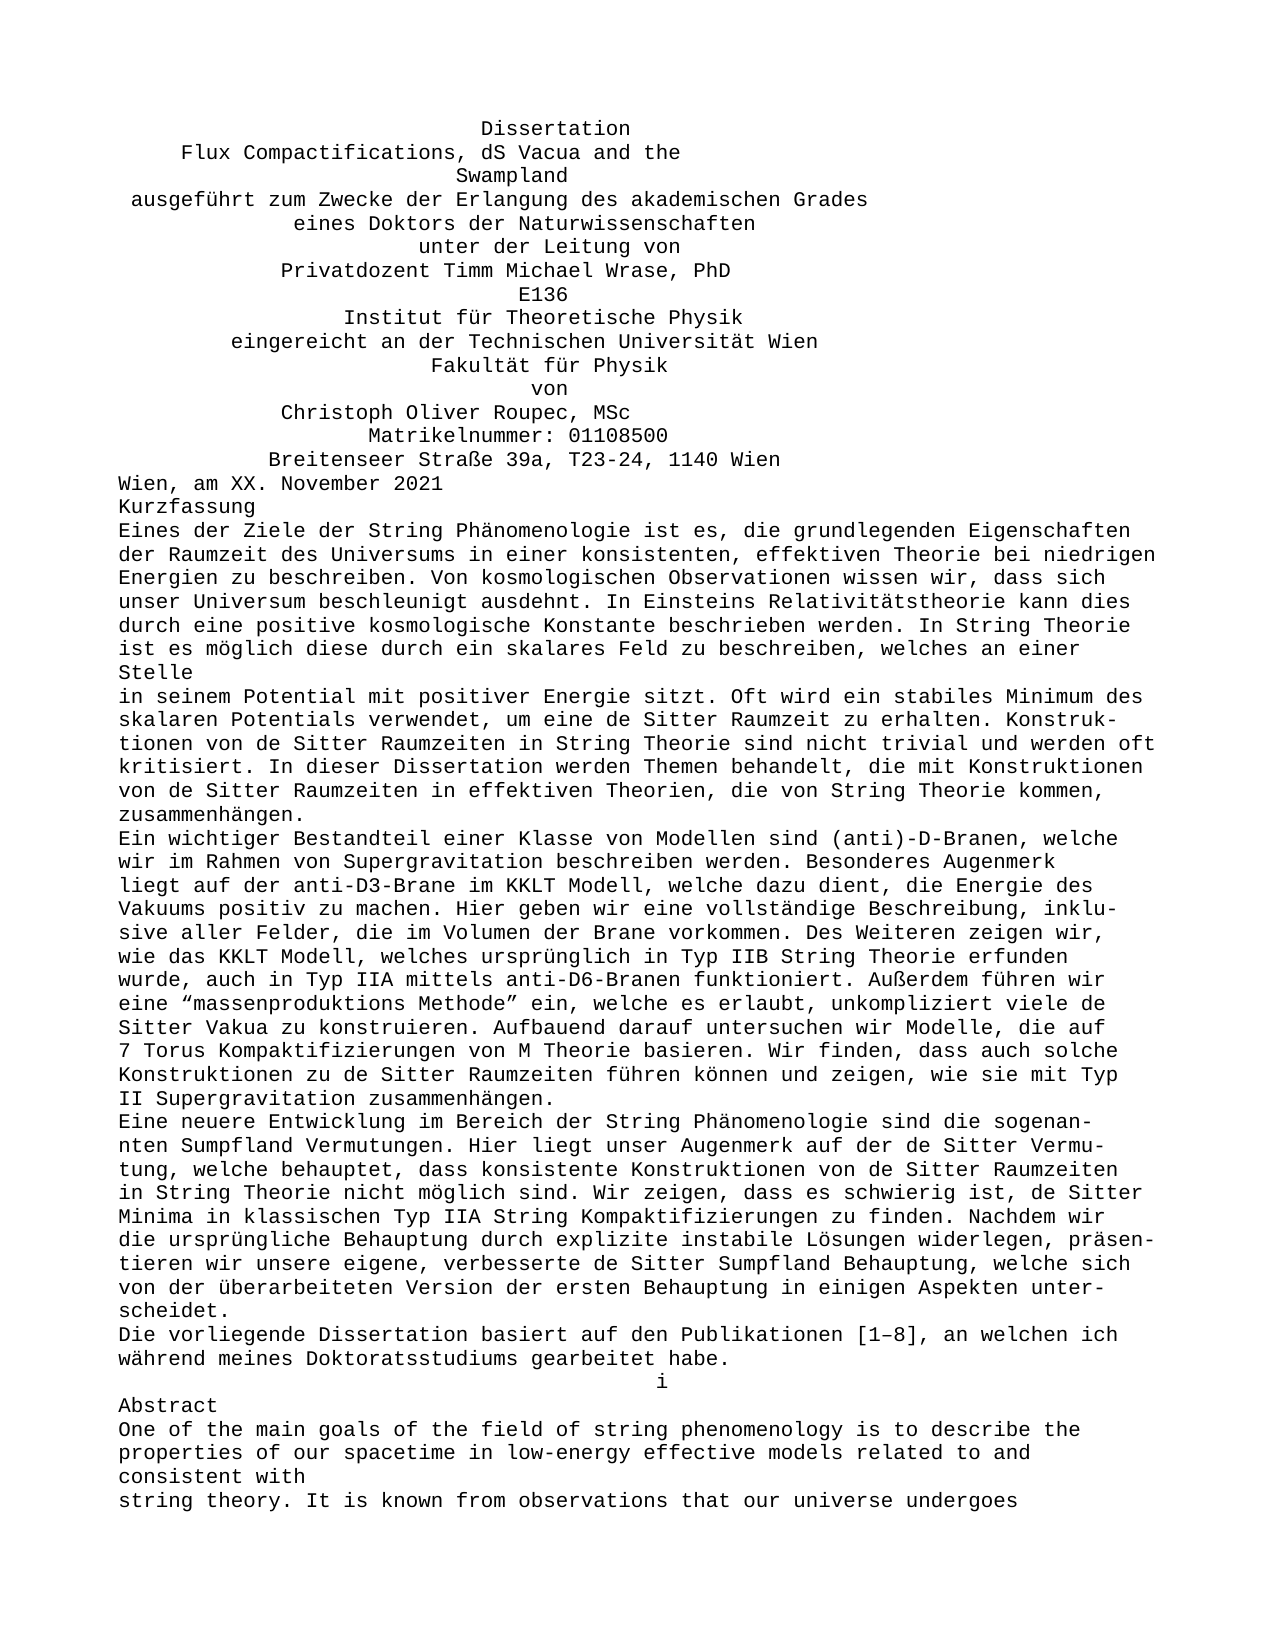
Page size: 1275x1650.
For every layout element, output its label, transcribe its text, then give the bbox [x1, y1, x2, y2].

text von [118, 378, 1157, 402]
text Fakultät für Physik [118, 354, 1157, 378]
text Energien zu beschreiben. Von kosmologischen Observationen wissen wir, dass sich [118, 567, 1157, 591]
text ist es möglich diese durch ein skalares Feld zu beschreiben, welches an einer Stelle [118, 638, 1157, 686]
text liegt auf der anti-D3-Brane im KKLT Modell, welche dazu dient, die Energie des [118, 875, 1157, 898]
text string theory. It is known from observations that our universe undergoes [118, 1489, 1157, 1513]
text scheidet. [118, 1300, 1157, 1324]
text eine “massenproduktions Methode” ein, welche es erlaubt, unkompliziert viele de [118, 993, 1157, 1017]
text unser Universum beschleunigt ausdehnt. In Einsteins Relativitätstheorie kann dies [118, 591, 1157, 615]
text Breitenseer Straße 39a, T23-24, 1140 Wien [118, 449, 1157, 473]
text durch eine positive kosmologische Konstante beschrieben werden. In String Theorie [118, 615, 1157, 638]
text tionen von de Sitter Raumzeiten in String Theorie sind nicht trivial und werden oft [118, 733, 1157, 757]
text wir im Rahmen von Supergravitation beschreiben werden. Besonderes Augenmerk [118, 851, 1157, 875]
text Swampland [118, 165, 1157, 189]
text Matrikelnummer: 01108500 [118, 426, 1157, 449]
text zusammenhängen. [118, 804, 1157, 827]
text Eine neuere Entwicklung im Bereich der String Phänomenologie sind die sogenan- [118, 1111, 1157, 1135]
text Flux Compactifications, dS Vacua and the [118, 142, 1157, 165]
text Die vorliegende Dissertation basiert auf den Publikationen [1–8], an welchen ich [118, 1324, 1157, 1348]
text E136 [118, 284, 1157, 307]
text II Supergravitation zusammenhängen. [118, 1088, 1157, 1111]
text tieren wir unsere eigene, verbesserte de Sitter Sumpfland Behauptung, welche sich [118, 1253, 1157, 1277]
text in String Theorie nicht möglich sind. Wir zeigen, dass es schwierig ist, de Sitter [118, 1182, 1157, 1206]
text wie das KKLT Modell, welches ursprünglich in Typ IIB String Theorie erfunden [118, 946, 1157, 969]
text Dissertation [118, 118, 1157, 142]
text One of the main goals of the field of string phenomenology is to describe the properties of our spacetime in low-energy effective models related to and consistent with [118, 1419, 1157, 1489]
text Minima in klassischen Typ IIA String Kompaktifizierungen zu finden. Nachdem wir [118, 1206, 1157, 1229]
text Sitter Vakua zu konstruieren. Aufbauend darauf untersuchen wir Modelle, die auf [118, 1017, 1157, 1040]
text Abstract [118, 1395, 1157, 1419]
text tung, welche behauptet, dass konsistente Konstruktionen von de Sitter Raumzeiten [118, 1158, 1157, 1182]
text i [118, 1371, 1157, 1395]
text Ein wichtiger Bestandteil einer Klasse von Modellen sind (anti)-D-Branen, welche [118, 827, 1157, 851]
text Christoph Oliver Roupec, MSc [118, 402, 1157, 426]
text von der überarbeiteten Version der ersten Behauptung in einigen Aspekten unter- [118, 1277, 1157, 1300]
text sive aller Felder, die im Volumen der Brane vorkommen. Des Weiteren zeigen wir, [118, 922, 1157, 946]
text Vakuums positiv zu machen. Hier geben wir eine vollständige Beschreibung, inklu- [118, 898, 1157, 922]
text 7 Torus Kompaktifizierungen von M Theorie basieren. Wir finden, dass auch solche [118, 1040, 1157, 1064]
text nten Sumpfland Vermutungen. Hier liegt unser Augenmerk auf der de Sitter Vermu- [118, 1135, 1157, 1158]
text Wien, am XX. November 2021 [118, 473, 1157, 496]
text Institut für Theoretische Physik [118, 307, 1157, 331]
text eines Doktors der Naturwissenschaften [118, 213, 1157, 236]
text in seinem Potential mit positiver Energie sitzt. Oft wird ein stabiles Minimum des [118, 686, 1157, 709]
text die ursprüngliche Behauptung durch explizite instabile Lösungen widerlegen, präsen- [118, 1229, 1157, 1253]
text unter der Leitung von [118, 236, 1157, 260]
text Kurzfassung [118, 496, 1157, 520]
text kritisiert. In dieser Dissertation werden Themen behandelt, die mit Konstruktionen [118, 757, 1157, 780]
text eingereicht an der Technischen Universität Wien [118, 331, 1157, 354]
text Eines der Ziele der String Phänomenologie ist es, die grundlegenden Eigenschaften [118, 520, 1157, 544]
text wurde, auch in Typ IIA mittels anti-D6-Branen funktioniert. Außerdem führen wir [118, 969, 1157, 993]
text ausgeführt zum Zwecke der Erlangung des akademischen Grades [118, 189, 1157, 213]
text während meines Doktoratsstudiums gearbeitet habe. [118, 1348, 1157, 1371]
text Privatdozent Timm Michael Wrase, PhD [118, 260, 1157, 284]
text der Raumzeit des Universums in einer konsistenten, effektiven Theorie bei niedrigen [118, 544, 1157, 567]
text von de Sitter Raumzeiten in effektiven Theorien, die von String Theorie kommen, [118, 780, 1157, 804]
text skalaren Potentials verwendet, um eine de Sitter Raumzeit zu erhalten. Konstruk- [118, 709, 1157, 733]
text Konstruktionen zu de Sitter Raumzeiten führen können und zeigen, wie sie mit Typ [118, 1064, 1157, 1088]
